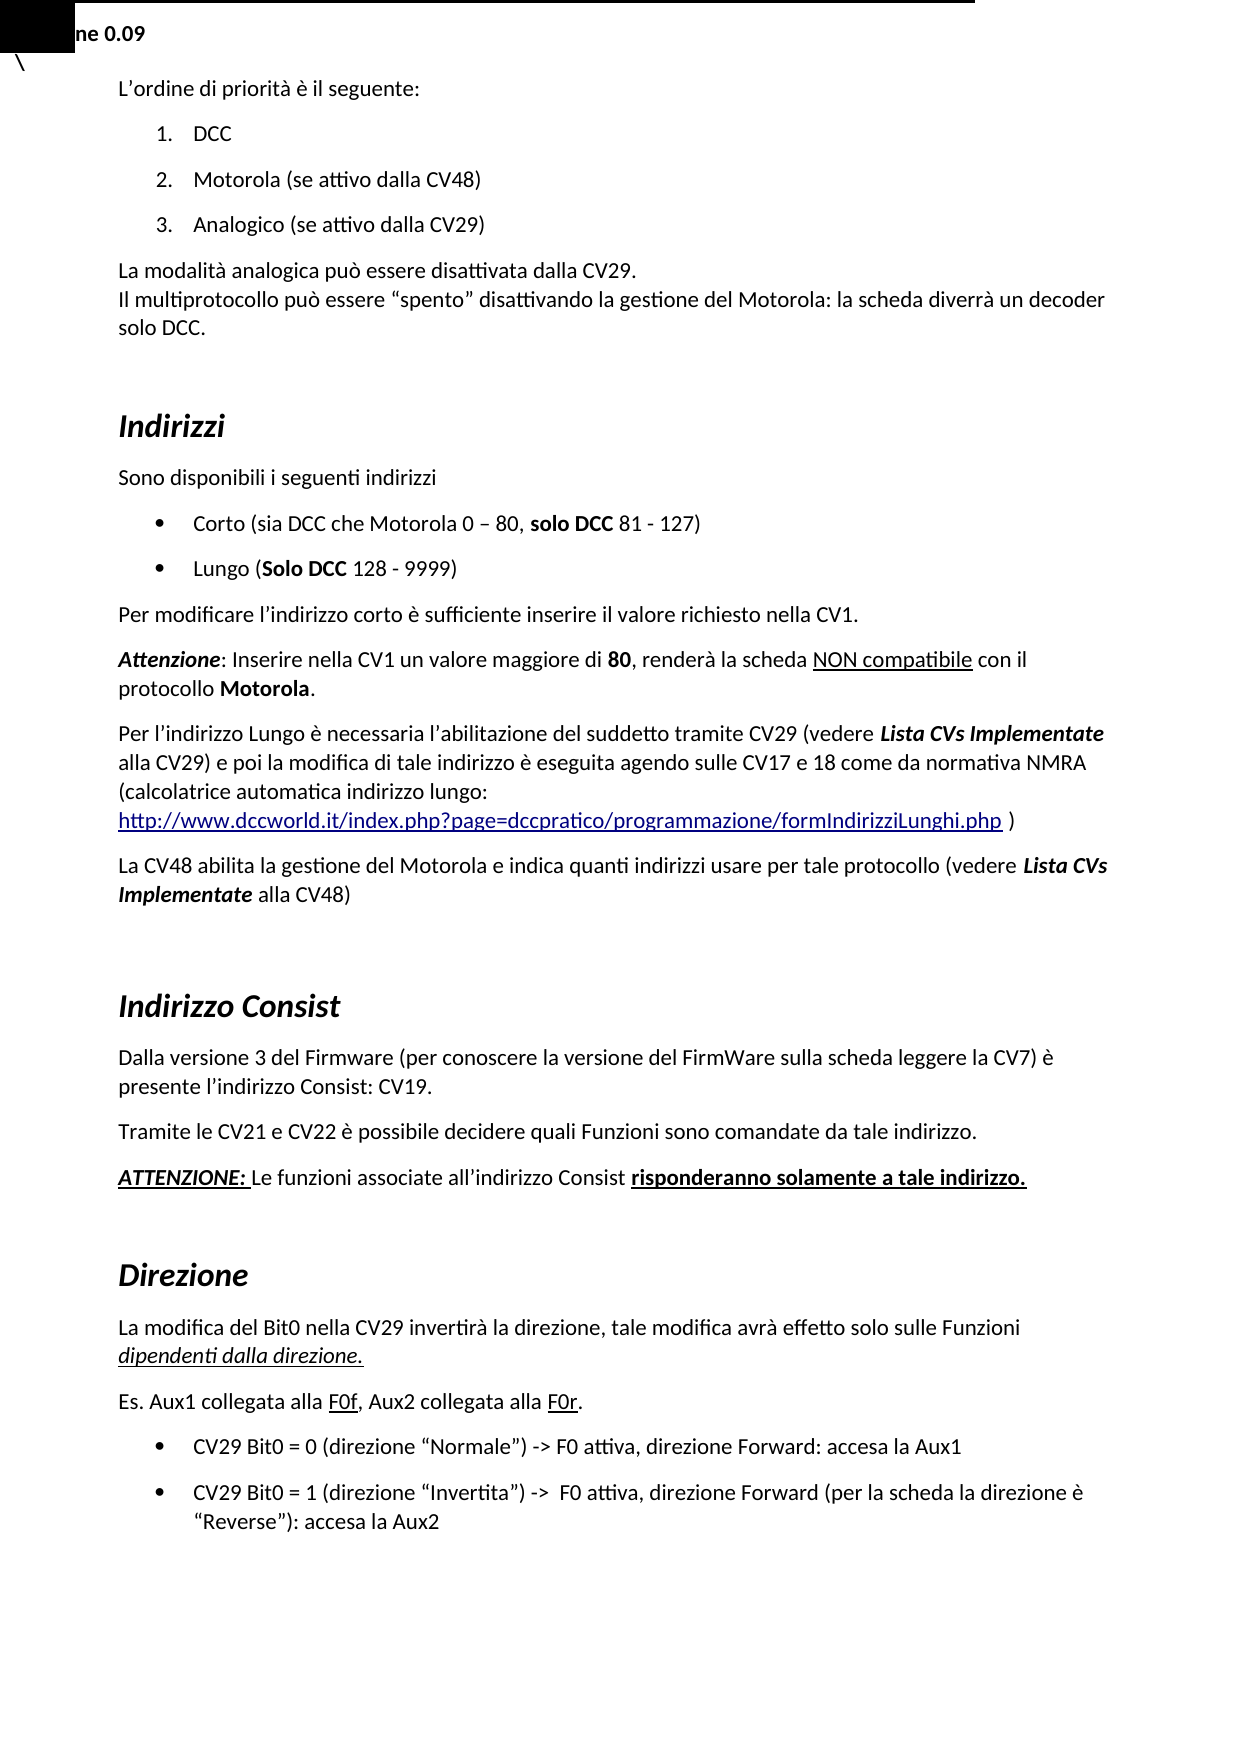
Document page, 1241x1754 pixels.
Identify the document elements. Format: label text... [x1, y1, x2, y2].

text Per l’indirizzo Lungo è necessaria l’abilitazione del suddetto tramite CV29 (vedere Lista CVs Implementate alla CV29) e poi la modifica di tale indirizzo è eseguita agendo sulle CV17 e 18 come da normativa NMRA (calcolatrice automatica indirizzo lungo: http://www.dccworld.it/index.php?page=dccpratico/programmazione/formIndirizziLunghi.php ) [118, 719, 1122, 834]
text Sono disponibili i seguenti indirizzi [118, 463, 1122, 491]
text ATTENZIONE: Le funzioni associate all’indirizzo Consist risponderanno solamente a tale indirizzo. [118, 1163, 1122, 1191]
text La modalità analogica può essere disattivata dalla CV29. Il multiprotocollo può essere “spento” disattivando la gestione del Motorola: la scheda diverrà un decoder solo DCC. [118, 256, 1122, 342]
list Lungo (Solo DCC 128 - 9999) [156, 554, 1122, 582]
subtitle Indirizzi [118, 404, 1122, 445]
text Dalla versione 3 del Firmware (per conoscere la versione del FirmWare sulla scheda leggere la CV7) è presente l’indirizzo Consist: CV19. [118, 1043, 1122, 1100]
text Attenzione: Inserire nella CV1 un valore maggiore di 80, renderà la scheda NON compatibile con il protocollo Motorola. [118, 645, 1122, 702]
list Analogico (se attivo dalla CV29) [156, 210, 1122, 238]
list Motorola (se attivo dalla CV48) [156, 165, 1122, 193]
list DCC [156, 119, 1122, 147]
text Per modificare l’indirizzo corto è sufficiente inserire il valore richiesto nella CV1. [118, 600, 1122, 628]
subtitle Indirizzo Consist [118, 984, 1122, 1025]
text La CV48 abilita la gestione del Motorola e indica quanti indirizzi usare per tale protocollo (vedere Lista CVs Implementate alla CV48) [118, 852, 1122, 908]
list CV29 Bit0 = 0 (direzione “Normale”) -> F0 attiva, direzione Forward: accesa la Aux1 [156, 1432, 1122, 1461]
text Es. Aux1 collegata alla F0f, Aux2 collegata alla F0r. [118, 1387, 1122, 1415]
text La modifica del Bit0 nella CV29 invertirà la direzione, tale modifica avrà effetto solo sulle Funzioni dipendenti dalla direzione. [118, 1313, 1122, 1369]
list Corto (sia DCC che Motorola 0 – 80, solo DCC 81 - 127) [156, 509, 1122, 537]
subtitle Direzione [118, 1254, 1122, 1295]
text Tramite le CV21 e CV22 è possibile decidere quali Funzioni sono comandate da tale indirizzo. [118, 1117, 1122, 1146]
text L’ordine di priorità è il seguente: [118, 74, 1122, 102]
list CV29 Bit0 = 1 (direzione “Invertita”) -> F0 attiva, direzione Forward (per la scheda la direzione è “Reverse”): accesa la Aux2 [156, 1478, 1122, 1535]
